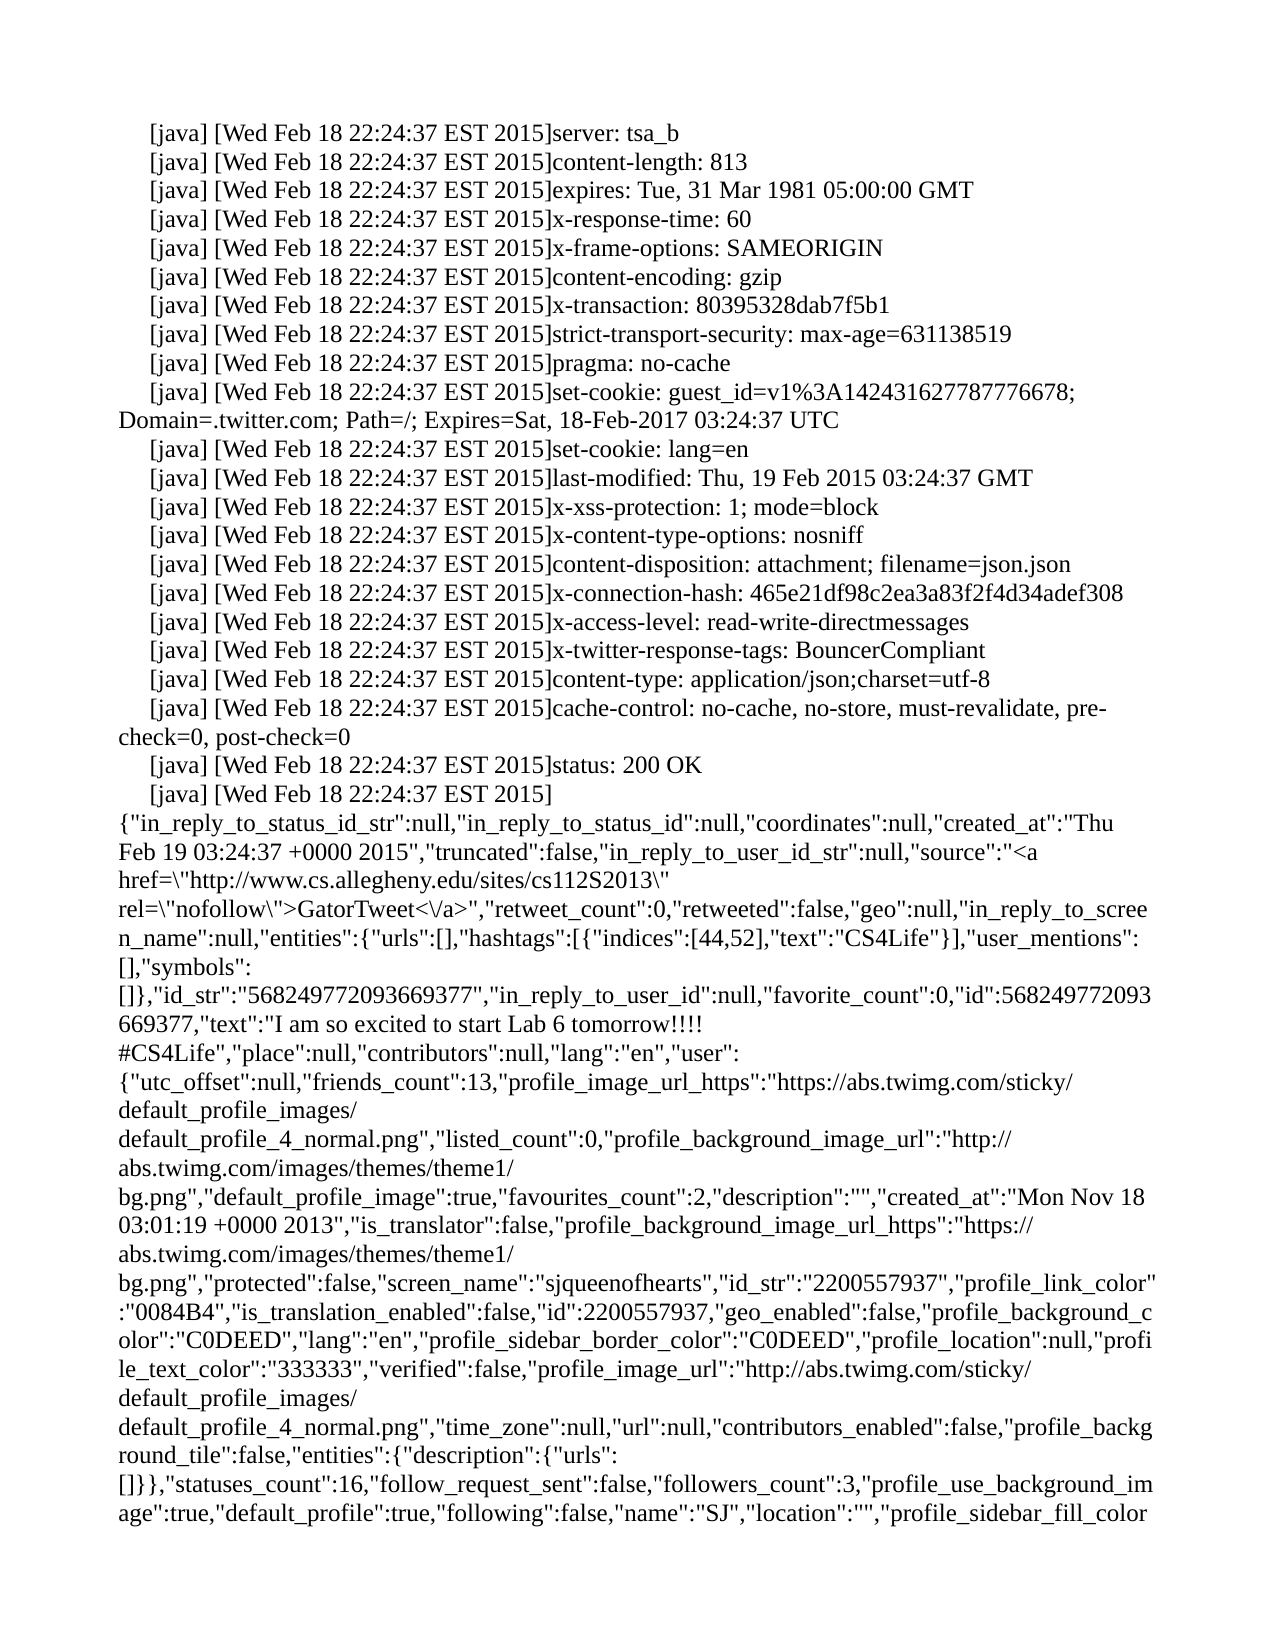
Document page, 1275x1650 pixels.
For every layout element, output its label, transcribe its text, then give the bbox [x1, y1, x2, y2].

text [java] [Wed Feb 18 22:24:37 EST 2015]x-xss-protection: 1; mode=block [118, 492, 1157, 521]
text [java] [Wed Feb 18 22:24:37 EST 2015]set-cookie: guest_id=v1%3A142431627787776678; Domain=.twitter.com; Path=/; Expires=Sat, 18-Feb-2017 03:24:37 UTC [118, 377, 1157, 434]
text [java] [Wed Feb 18 22:24:37 EST 2015]pragma: no-cache [118, 348, 1157, 377]
text [java] [Wed Feb 18 22:24:37 EST 2015]content-encoding: gzip [118, 262, 1157, 291]
text [java] [Wed Feb 18 22:24:37 EST 2015]x-connection-hash: 465e21df98c2ea3a83f2f4d34adef308 [118, 578, 1157, 607]
text [java] [Wed Feb 18 22:24:37 EST 2015]expires: Tue, 31 Mar 1981 05:00:00 GMT [118, 176, 1157, 204]
text [java] [Wed Feb 18 22:24:37 EST 2015]x-response-time: 60 [118, 204, 1157, 233]
text [java] [Wed Feb 18 22:24:37 EST 2015]x-twitter-response-tags: BouncerCompliant [118, 636, 1157, 664]
text [java] [Wed Feb 18 22:24:37 EST 2015]x-transaction: 80395328dab7f5b1 [118, 291, 1157, 319]
text [java] [Wed Feb 18 22:24:37 EST 2015]{"in_reply_to_status_id_str":null,"in_reply_to_status_id":null,"coordinates":null,"created_at":"Thu Feb 19 03:24:37 +0000 2015","truncated":false,"in_reply_to_user_id_str":null,"source":"<a href=\"http://www.cs.allegheny.edu/sites/cs112S2013\" rel=\"nofollow\">GatorTweet<\/a>","retweet_count":0,"retweeted":false,"geo":null,"in_reply_to_screen_name":null,"entities":{"urls":[],"hashtags":[{"indices":[44,52],"text":"CS4Life"}],"user_mentions":[],"symbols":[]},"id_str":"568249772093669377","in_reply_to_user_id":null,"favorite_count":0,"id":568249772093669377,"text":"I am so excited to start Lab 6 tomorrow!!!! #CS4Life","place":null,"contributors":null,"lang":"en","user":{"utc_offset":null,"friends_count":13,"profile_image_url_https":"https://abs.twimg.com/sticky/default_profile_images/default_profile_4_normal.png","listed_count":0,"profile_background_image_url":"http://abs.twimg.com/images/themes/theme1/bg.png","default_profile_image":true,"favourites_count":2,"description":"","created_at":"Mon Nov 18 03:01:19 +0000 2013","is_translator":false,"profile_background_image_url_https":"https://abs.twimg.com/images/themes/theme1/bg.png","protected":false,"screen_name":"sjqueenofhearts","id_str":"2200557937","profile_link_color":"0084B4","is_translation_enabled":false,"id":2200557937,"geo_enabled":false,"profile_background_color":"C0DEED","lang":"en","profile_sidebar_border_color":"C0DEED","profile_location":null,"profile_text_color":"333333","verified":false,"profile_image_url":"http://abs.twimg.com/sticky/default_profile_images/default_profile_4_normal.png","time_zone":null,"url":null,"contributors_enabled":false,"profile_background_tile":false,"entities":{"description":{"urls":[]}},"statuses_count":16,"follow_request_sent":false,"followers_count":3,"profile_use_background_image":true,"default_profile":true,"following":false,"name":"SJ","location":"","profile_sidebar_fill_color [118, 779, 1157, 1527]
text [java] [Wed Feb 18 22:24:37 EST 2015]set-cookie: lang=en [118, 434, 1157, 463]
text [java] [Wed Feb 18 22:24:37 EST 2015]content-disposition: attachment; filename=json.json [118, 549, 1157, 578]
text [java] [Wed Feb 18 22:24:37 EST 2015]x-access-level: read-write-directmessages [118, 607, 1157, 636]
text [java] [Wed Feb 18 22:24:37 EST 2015]x-content-type-options: nosniff [118, 521, 1157, 549]
text [java] [Wed Feb 18 22:24:37 EST 2015]x-frame-options: SAMEORIGIN [118, 233, 1157, 262]
text [java] [Wed Feb 18 22:24:37 EST 2015]strict-transport-security: max-age=631138519 [118, 319, 1157, 348]
text [java] [Wed Feb 18 22:24:37 EST 2015]last-modified: Thu, 19 Feb 2015 03:24:37 GMT [118, 463, 1157, 492]
text [java] [Wed Feb 18 22:24:37 EST 2015]cache-control: no-cache, no-store, must-revalidate, pre-check=0, post-check=0 [118, 693, 1157, 751]
text [java] [Wed Feb 18 22:24:37 EST 2015]content-length: 813 [118, 147, 1157, 176]
text [java] [Wed Feb 18 22:24:37 EST 2015]content-type: application/json;charset=utf-8 [118, 664, 1157, 693]
text [java] [Wed Feb 18 22:24:37 EST 2015]server: tsa_b [118, 118, 1157, 147]
text [java] [Wed Feb 18 22:24:37 EST 2015]status: 200 OK [118, 751, 1157, 779]
